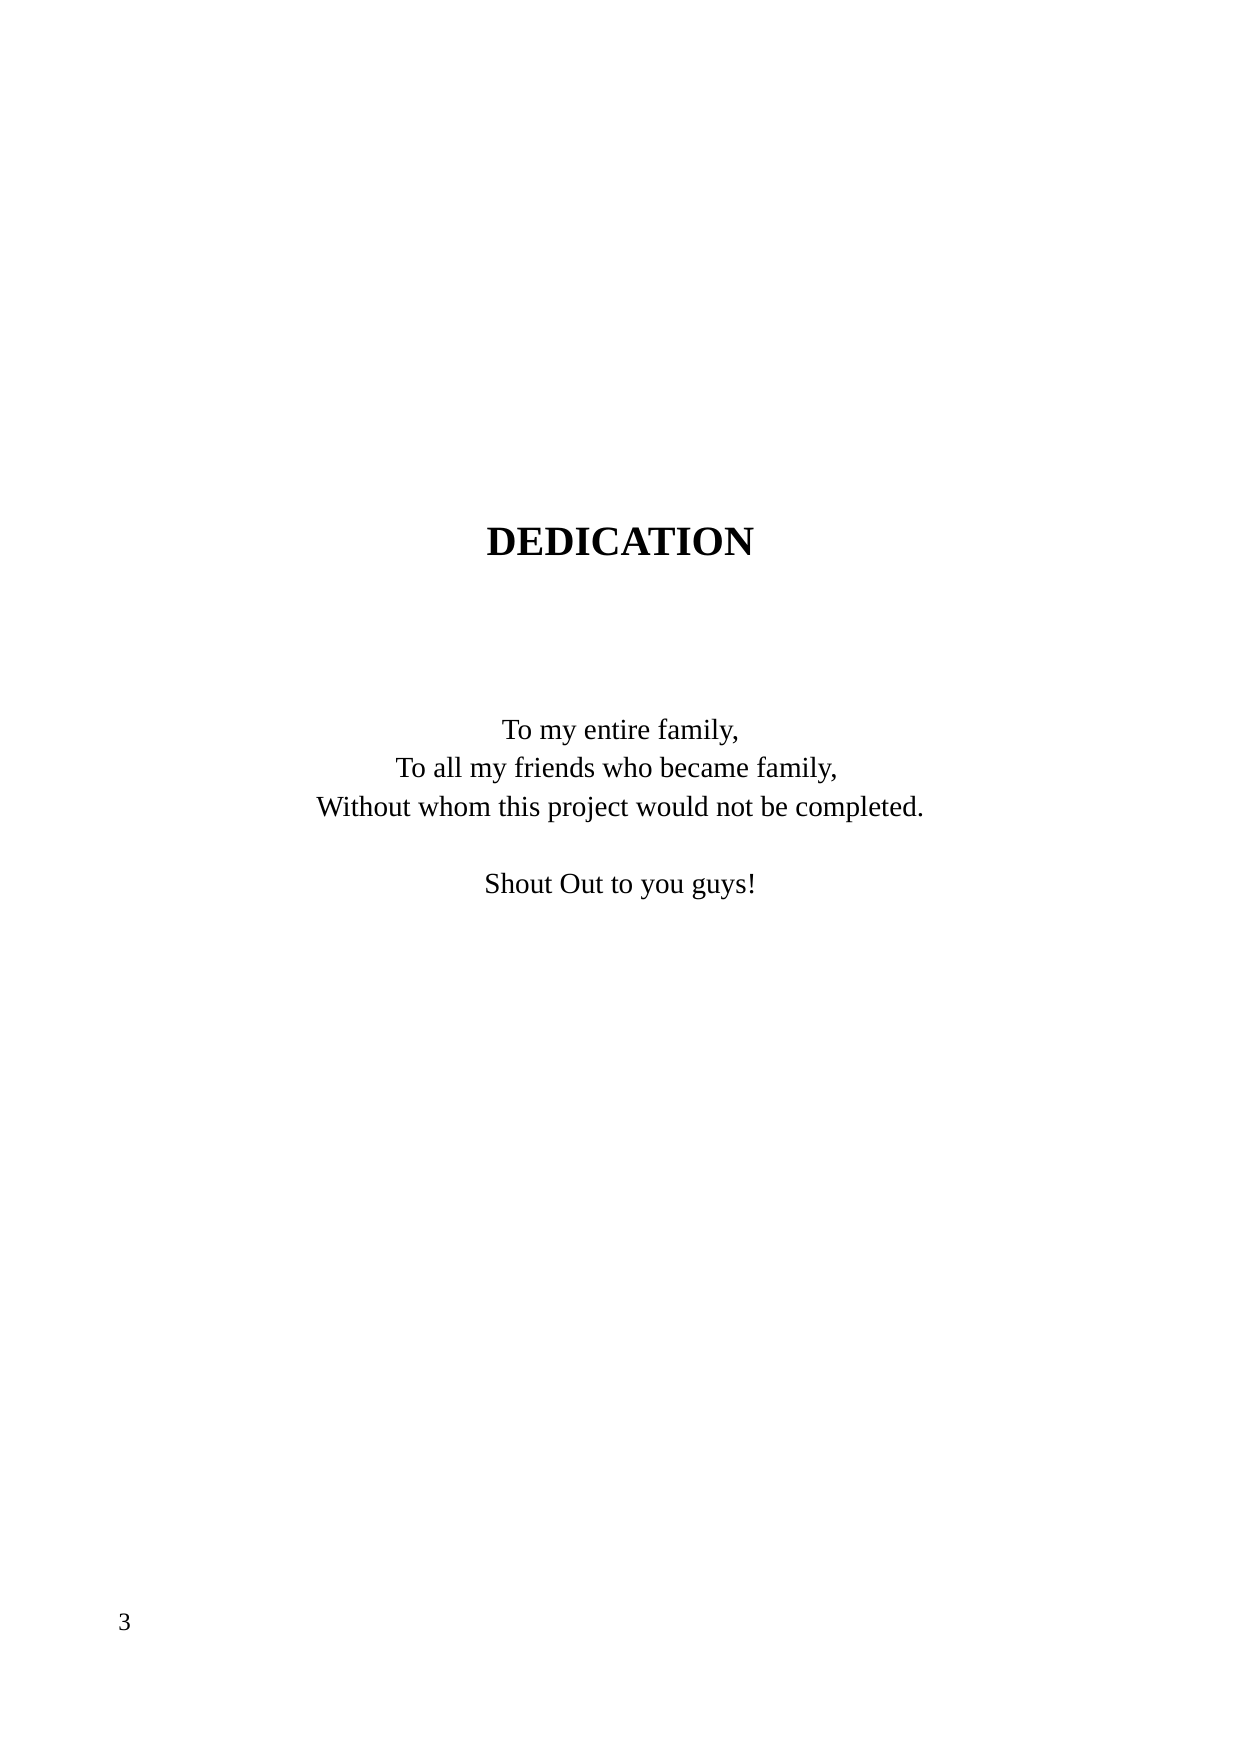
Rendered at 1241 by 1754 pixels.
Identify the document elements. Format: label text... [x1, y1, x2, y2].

text To all my friends who became family, [118, 751, 1122, 784]
text To my entire family, [118, 712, 1122, 746]
subtitle DEDICATION [118, 517, 1122, 565]
text Without whom this project would not be completed. [118, 789, 1122, 823]
text Shout Out to you guys! [118, 866, 1122, 900]
